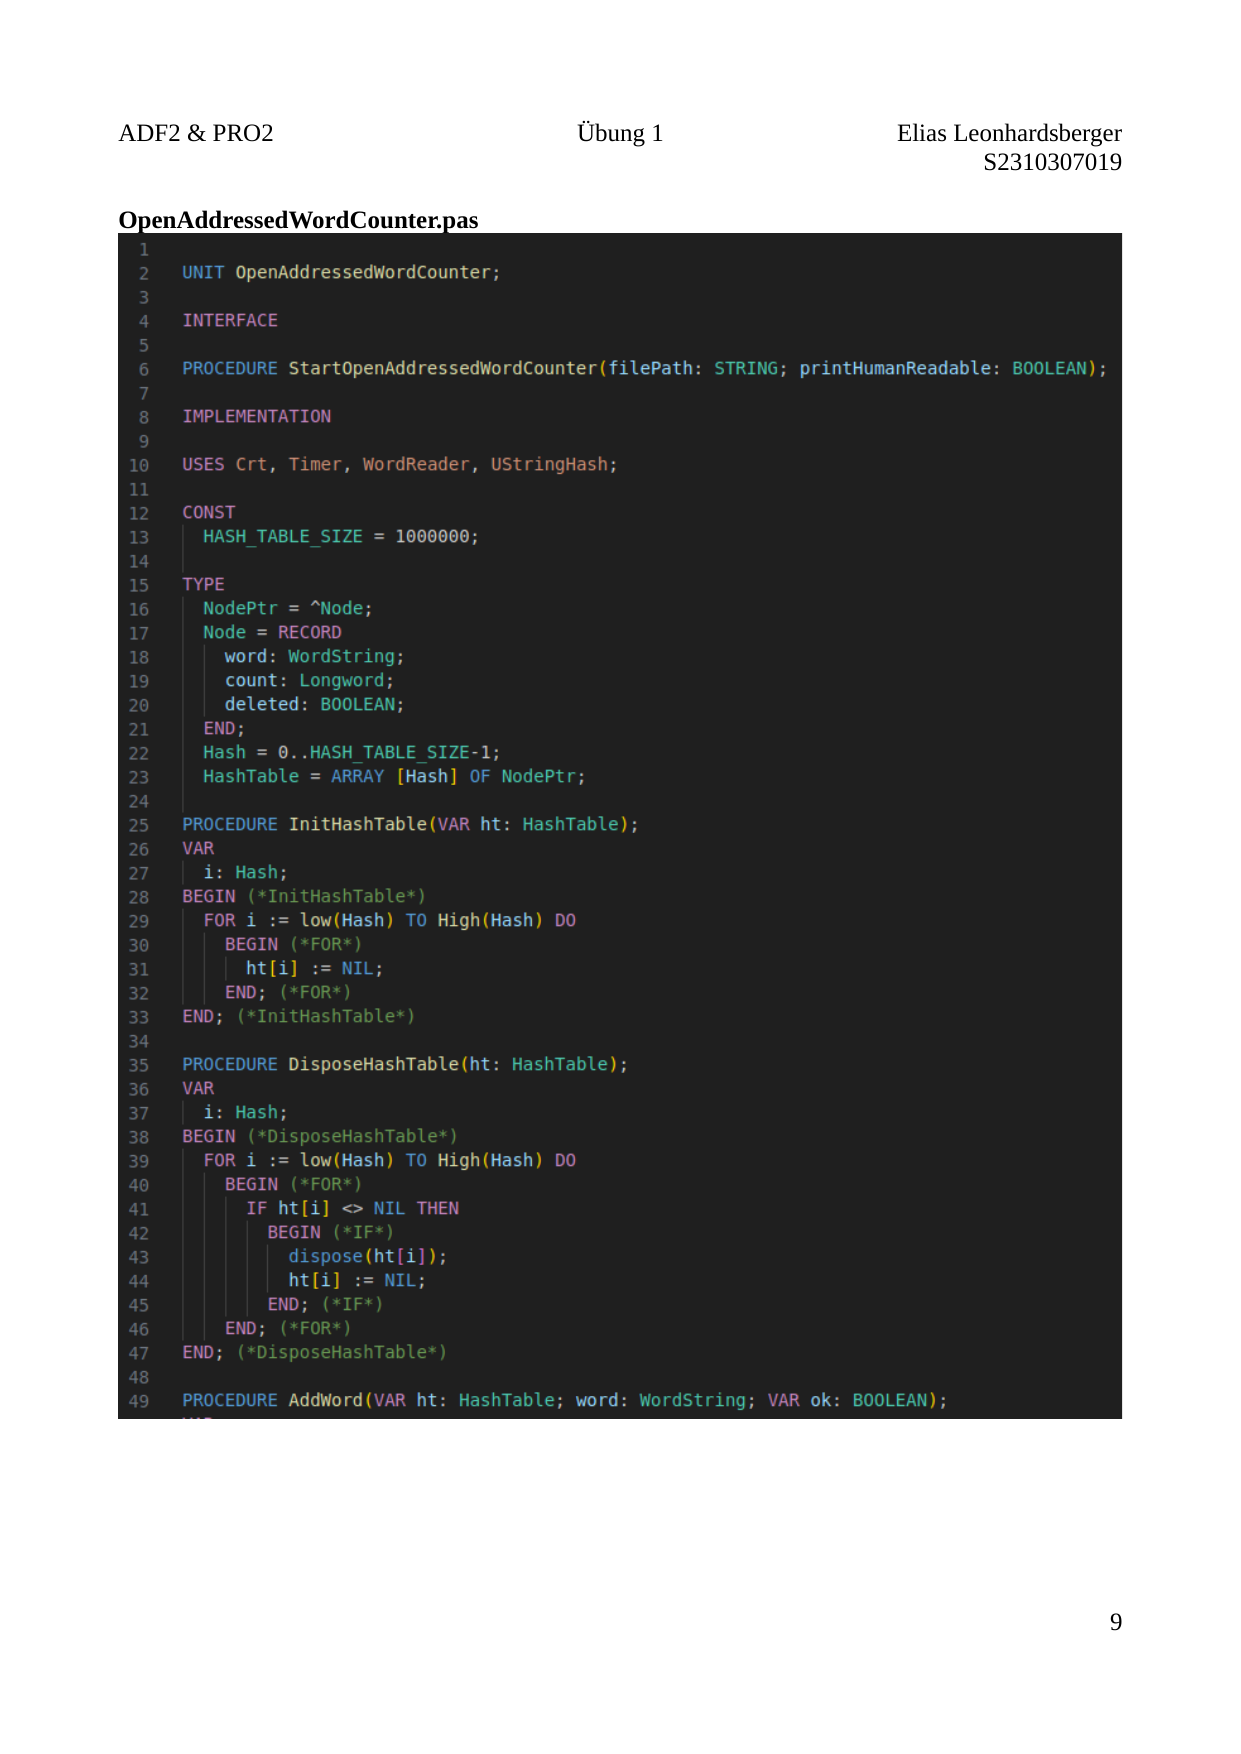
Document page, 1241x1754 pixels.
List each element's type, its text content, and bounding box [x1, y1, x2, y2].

picture [118, 233, 1123, 1419]
text OpenAddressedWordCounter.pas [118, 205, 1122, 233]
